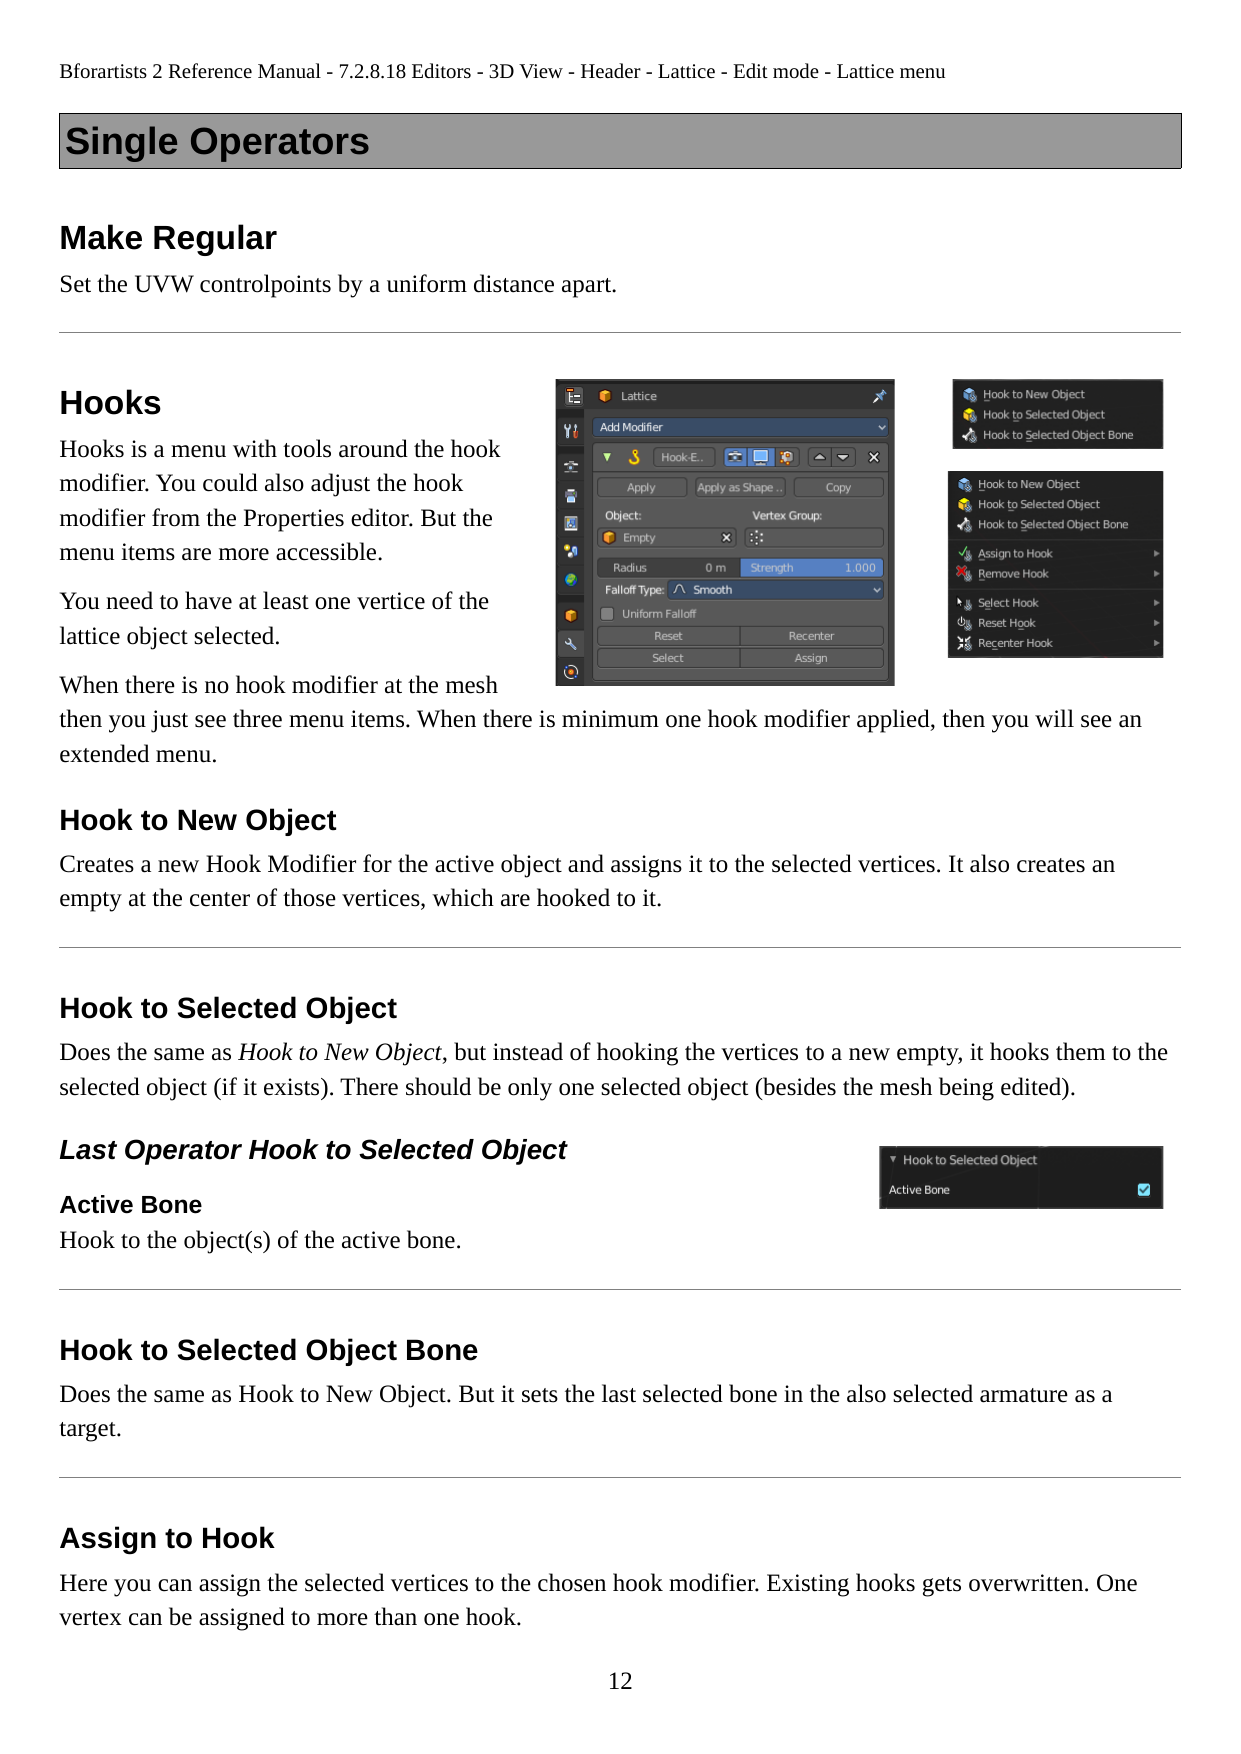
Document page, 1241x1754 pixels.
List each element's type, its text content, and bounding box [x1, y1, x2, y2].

picture [947, 471, 1164, 658]
text Does the same as Hook to New Object. But it sets the last selected bone in the also selected armature as a target. [59, 1379, 1181, 1442]
subtitle Hook to Selected Object Bone [59, 1333, 1181, 1367]
picture [879, 1146, 1164, 1209]
subtitle Hook to Selected Object [59, 991, 1181, 1025]
text [895, 434, 1181, 566]
subtitle Make Regular [59, 217, 1181, 256]
text Here you can assign the selected vertices to the chosen hook modifier. Existing hooks gets overwritten. One vertex can be assigned to more than one hook. [59, 1568, 1181, 1631]
subtitle Assign to Hook [59, 1521, 1181, 1555]
subtitle Hooks [59, 383, 555, 421]
subtitle Last Operator Hook to Selected Object [59, 1133, 1181, 1165]
subtitle Hook to New Object [59, 802, 1181, 836]
subtitle [1164, 383, 1181, 421]
text Set the UVW controlpoints by a uniform distance apart. [59, 269, 1181, 297]
picture [952, 379, 1164, 449]
text Does the same as Hook to New Object, but instead of hooking the vertices to a new empty, it hooks them to the selected object (if it exists). There should be only one selected object (besides the mesh being edited). [59, 1037, 1181, 1101]
table_header Single Operators [60, 114, 1181, 168]
text Creates a new Hook Modifier for the active object and assigns it to the selected vertices. It also creates an empty at the center of those vertices, which are hooked to it. [59, 849, 1181, 912]
subtitle [895, 383, 952, 421]
picture [555, 379, 895, 686]
text Hook to the object(s) of the active bone. [59, 1225, 1181, 1254]
text [895, 586, 947, 649]
text Hooks is a menu with tools around the hook modifier. You could also adjust the hook modifier from the Properties editor. But the menu items are more accessible. [59, 434, 555, 566]
text When there is no hook modifier at the mesh then you just see three menu items. When there is minimum one hook modifier applied, then you will see an extended menu. [59, 670, 1181, 768]
subtitle Active Bone [59, 1190, 1181, 1219]
text You need to have at least one vertice of the lattice object selected. [59, 586, 555, 649]
